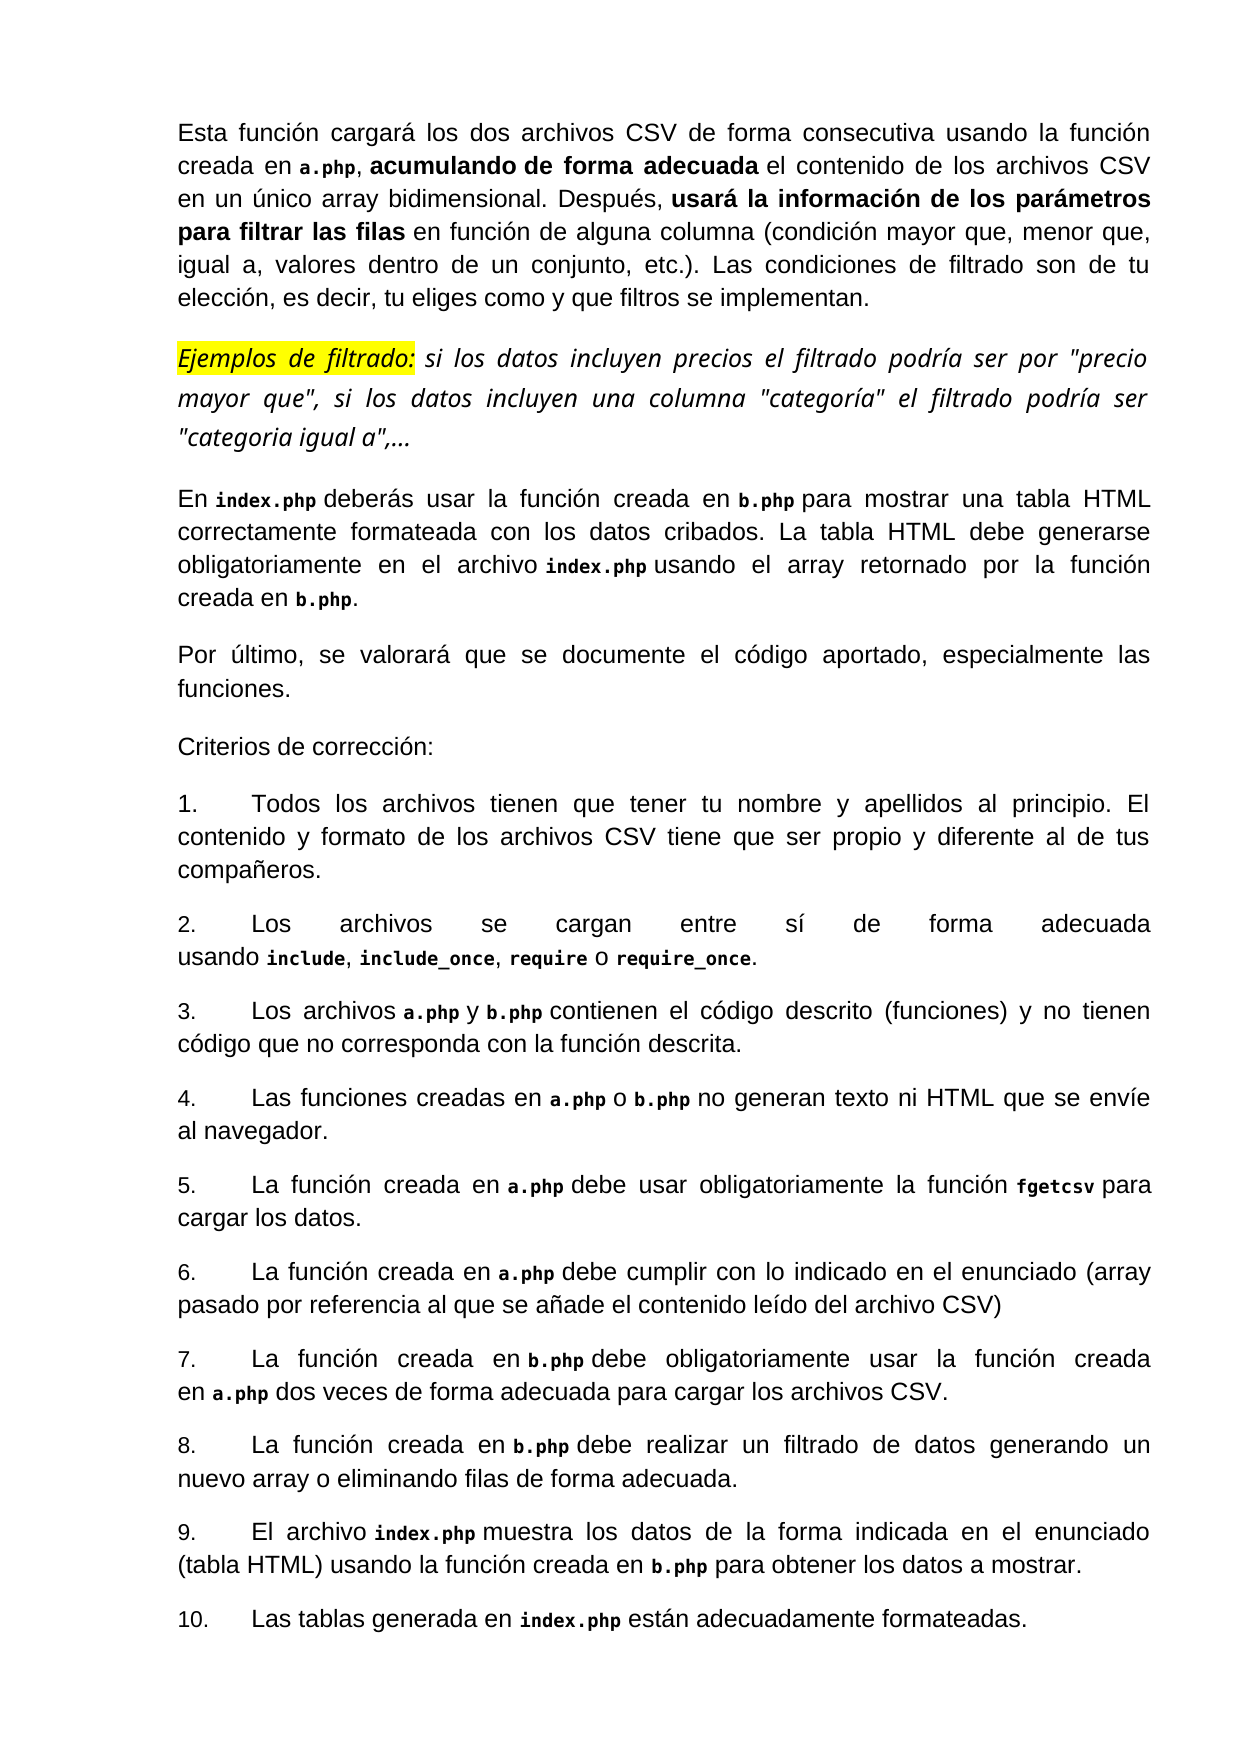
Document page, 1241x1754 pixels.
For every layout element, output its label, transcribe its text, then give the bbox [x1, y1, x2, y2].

list La función creada en b.php debe obligatoriamente usar la función creada en a.php dos veces de forma adecuada para cargar los archivos CSV. [177, 1344, 1152, 1405]
list Las funciones creadas en a.php o b.php no generan texto ni HTML que se envíe al navegador. [177, 1083, 1152, 1145]
list Los archivos se cargan entre sí de forma adecuada usando include, include_once, require o require_once. [177, 909, 1152, 971]
list La función creada en b.php debe realizar un filtrado de datos generando un nuevo array o eliminando filas de forma adecuada. [177, 1431, 1152, 1492]
list Los archivos a.php y b.php contienen el código descrito (funciones) y no tienen código que no corresponda con la función descrita. [177, 996, 1152, 1058]
list Todos los archivos tienen que tener tu nombre y apellidos al principio. El contenido y formato de los archivos CSV tiene que ser propio y diferente al de tus compañeros. [177, 789, 1152, 884]
text Esta función cargará los dos archivos CSV de forma consecutiva usando la función creada en a.php, acumulando de forma adecuada el contenido de los archivos CSV en un único array bidimensional. Después, usará la información de los parámetros para filtrar las filas en función de alguna columna (condición mayor que, menor que, igual a, valores dentro de un conjunto, etc.). Las condiciones de filtrado son de tu elección, es decir, tu eliges como y que filtros se implementan. [177, 118, 1152, 312]
text Por último, se valorará que se documente el código aportado, especialmente las funciones. [177, 641, 1152, 702]
list La función creada en a.php debe cumplir con lo indicado en el enunciado (array pasado por referencia al que se añade el contenido leído del archivo CSV) [177, 1257, 1152, 1318]
text Ejemplos de filtrado: si los datos incluyen precios el filtrado podría ser por "precio mayor que", si los datos incluyen una columna "categoría" el filtrado podría ser "categoria igual a",... [177, 341, 1152, 453]
text En index.php deberás usar la función creada en b.php para mostrar una tabla HTML correctamente formateada con los datos cribados. La tabla HTML debe generarse obligatoriamente en el archivo index.php usando el array retornado por la función creada en b.php. [177, 483, 1152, 611]
list Las tablas generada en index.php están adecuadamente formateadas. [177, 1604, 1152, 1633]
list La función creada en a.php debe usar obligatoriamente la función fgetcsv para cargar los datos. [177, 1170, 1152, 1232]
list El archivo index.php muestra los datos de la forma indicada en el enunciado (tabla HTML) usando la función creada en b.php para obtener los datos a mostrar. [177, 1517, 1152, 1579]
text Criterios de corrección: [177, 731, 1152, 760]
